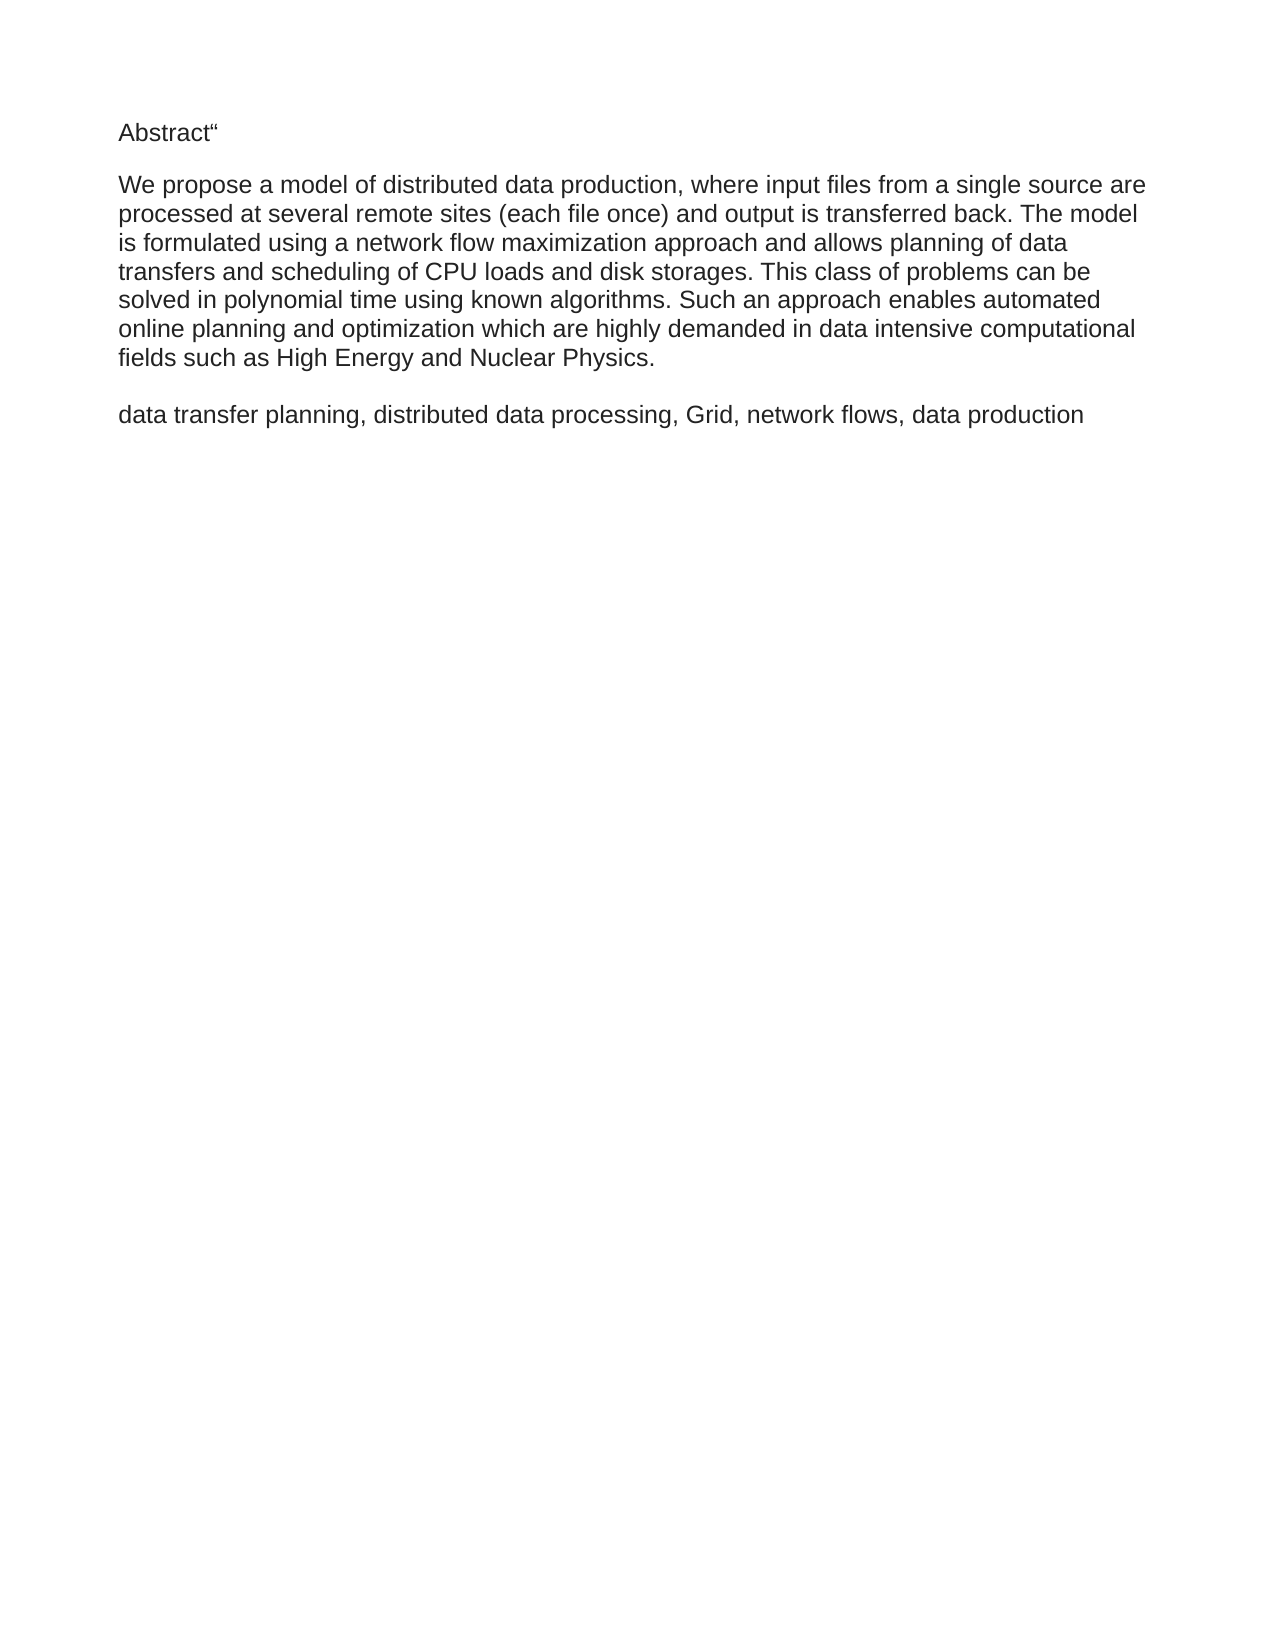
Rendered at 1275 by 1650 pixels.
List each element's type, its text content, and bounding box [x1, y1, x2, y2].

text Abstract“ [118, 118, 1157, 147]
text We propose a model of distributed data production, where input files from a single source are processed at several remote sites (each file once) and output is transferred back. The model is formulated using a network flow maximization approach and allows planning of data transfers and scheduling of CPU loads and disk storages. This class of problems can be solved in polynomial time using known algorithms. Such an approach enables automated online planning and optimization which are highly demanded in data intensive computational fields such as High Energy and Nuclear Physics. data transfer planning, distributed data processing, Grid, network flows, data production [118, 171, 1157, 458]
